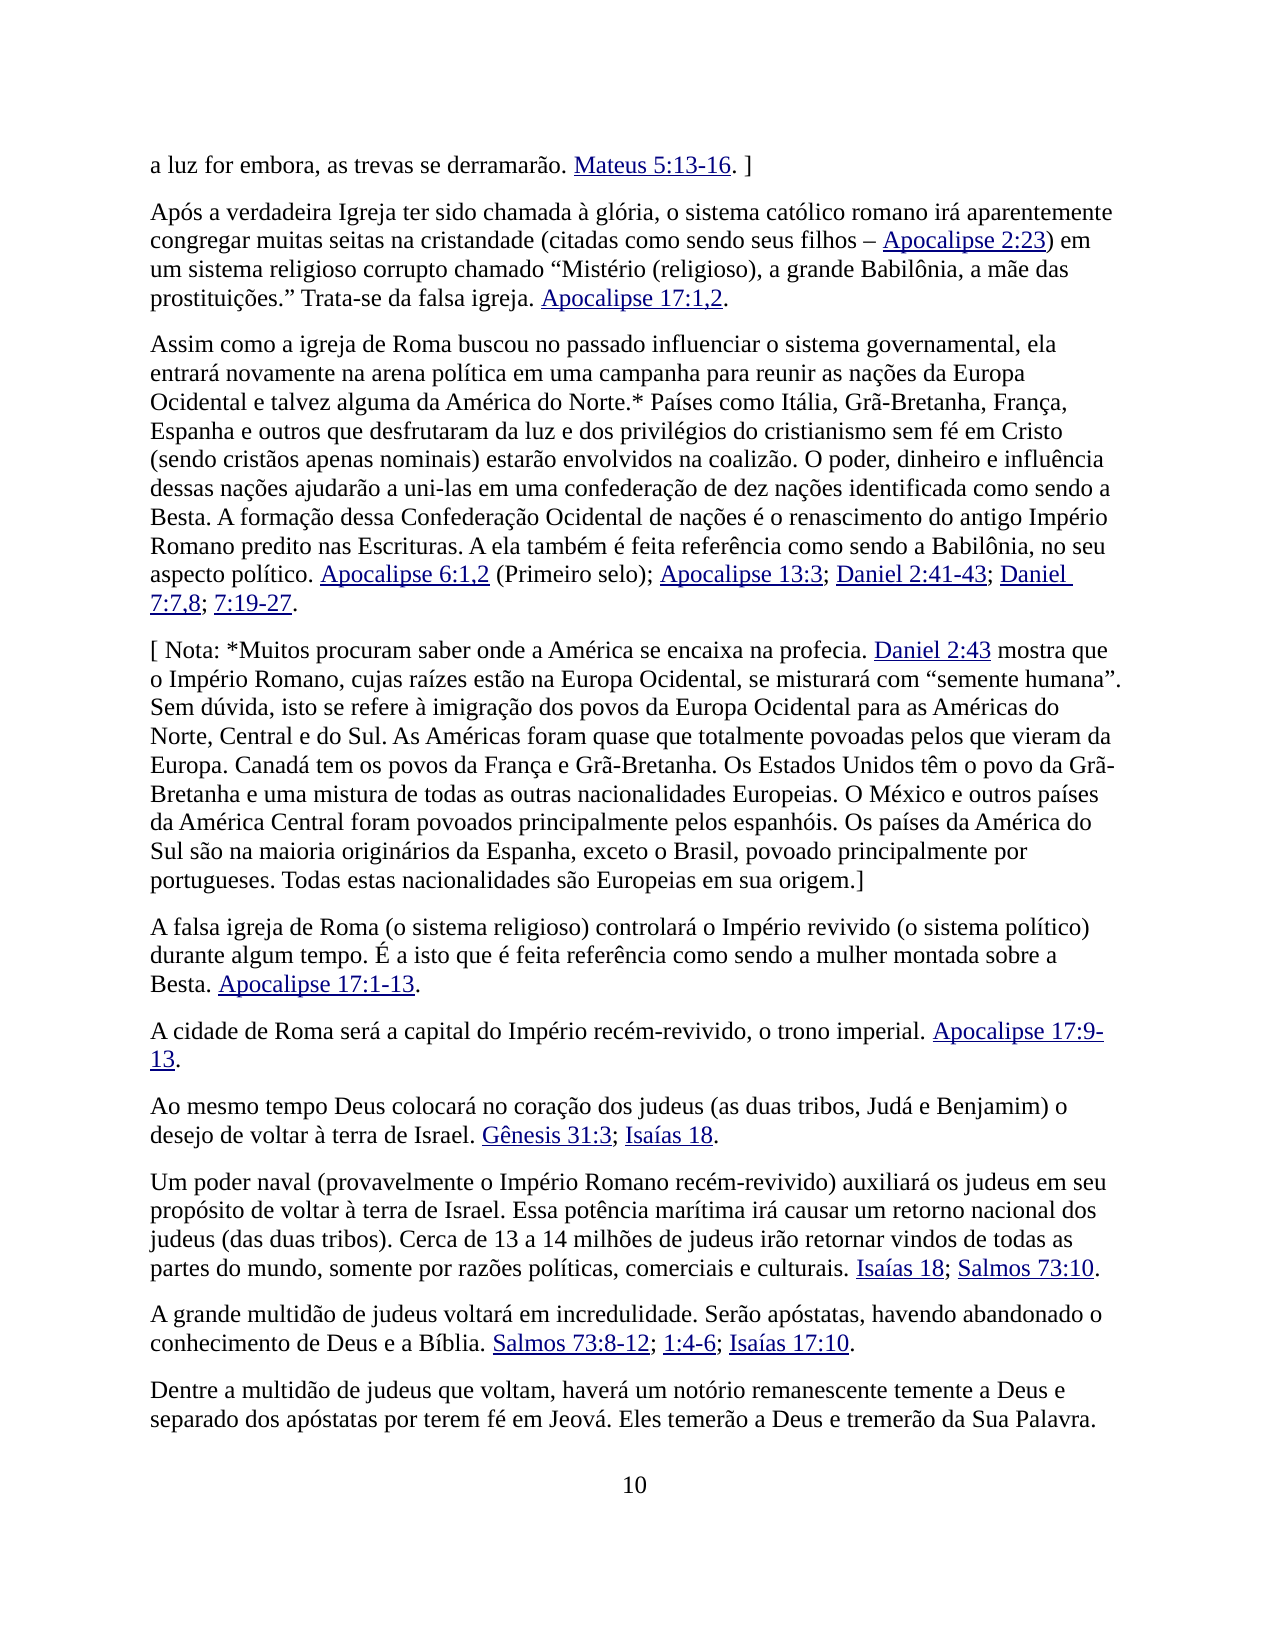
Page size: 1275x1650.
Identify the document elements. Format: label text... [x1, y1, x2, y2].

text Dentre a multidão de judeus que voltam, haverá um notório remanescente temente a Deus e separado dos apóstatas por terem fé em Jeová. Eles temerão a Deus e tremerão da Sua Palavra. [150, 1375, 1125, 1432]
text Ao mesmo tempo Deus colocará no coração dos judeus (as duas tribos, Judá e Benjamim) o desejo de voltar à terra de Israel. Gênesis 31:3; Isaías 18. [150, 1091, 1125, 1149]
text A falsa igreja de Roma (o sistema religioso) controlará o Império revivido (o sistema político) durante algum tempo. É a isto que é feita referência como sendo a mulher montada sobre a Besta. Apocalipse 17:1-13. [150, 912, 1125, 998]
text [ Nota: *Muitos procuram saber onde a América se encaixa na profecia. Daniel 2:43 mostra que o Império Romano, cujas raízes estão na Europa Ocidental, se misturará com “semente humana”. Sem dúvida, isto se refere à imigração dos povos da Europa Ocidental para as Américas do Norte, Central e do Sul. As Américas foram quase que totalmente povoadas pelos que vieram da Europa. Canadá tem os povos da França e Grã-Bretanha. Os Estados Unidos têm o povo da Grã-Bretanha e uma mistura de todas as outras nacionalidades Europeias. O México e outros países da América Central foram povoados principalmente pelos espanhóis. Os países da América do Sul são na maioria originários da Espanha, exceto o Brasil, povoado principalmente por portugueses. Todas estas nacionalidades são Europeias em sua origem.] [150, 635, 1125, 894]
text a luz for embora, as trevas se derramarão. Mateus 5:13-16. ] [150, 150, 1125, 179]
text Um poder naval (provavelmente o Império Romano recém-revivido) auxiliará os judeus em seu propósito de voltar à terra de Israel. Essa potência marítima irá causar um retorno nacional dos judeus (das duas tribos). Cerca de 13 a 14 milhões de judeus irão retornar vindos de todas as partes do mundo, somente por razões políticas, comerciais e culturais. Isaías 18; Salmos 73:10. [150, 1167, 1125, 1282]
text A grande multidão de judeus voltará em incredulidade. Serão apóstatas, havendo abandonado o conhecimento de Deus e a Bíblia. Salmos 73:8-12; 1:4-6; Isaías 17:10. [150, 1299, 1125, 1357]
text Após a verdadeira Igreja ter sido chamada à glória, o sistema católico romano irá aparentemente congregar muitas seitas na cristandade (citadas como sendo seus filhos – Apocalipse 2:23) em um sistema religioso corrupto chamado “Mistério (religioso), a grande Babilônia, a mãe das prostituições.” Trata-se da falsa igreja. Apocalipse 17:1,2. [150, 197, 1125, 312]
text Assim como a igreja de Roma buscou no passado influenciar o sistema governamental, ela entrará novamente na arena política em uma campanha para reunir as nações da Europa Ocidental e talvez alguma da América do Norte.* Países como Itália, Grã-Bretanha, França, Espanha e outros que desfrutaram da luz e dos privilégios do cristianismo sem fé em Cristo (sendo cristãos apenas nominais) estarão envolvidos na coalizão. O poder, dinheiro e influência dessas nações ajudarão a uni-las em uma confederação de dez nações identificada como sendo a Besta. A formação dessa Confederação Ocidental de nações é o renascimento do antigo Império Romano predito nas Escrituras. A ela também é feita referência como sendo a Babilônia, no seu aspecto político. Apocalipse 6:1,2 (Primeiro selo); Apocalipse 13:3; Daniel 2:41-43; Daniel 7:7,8; 7:19-27. [150, 329, 1125, 617]
text A cidade de Roma será a capital do Império recém-revivido, o trono imperial. Apocalipse 17:9-13. [150, 1016, 1125, 1073]
